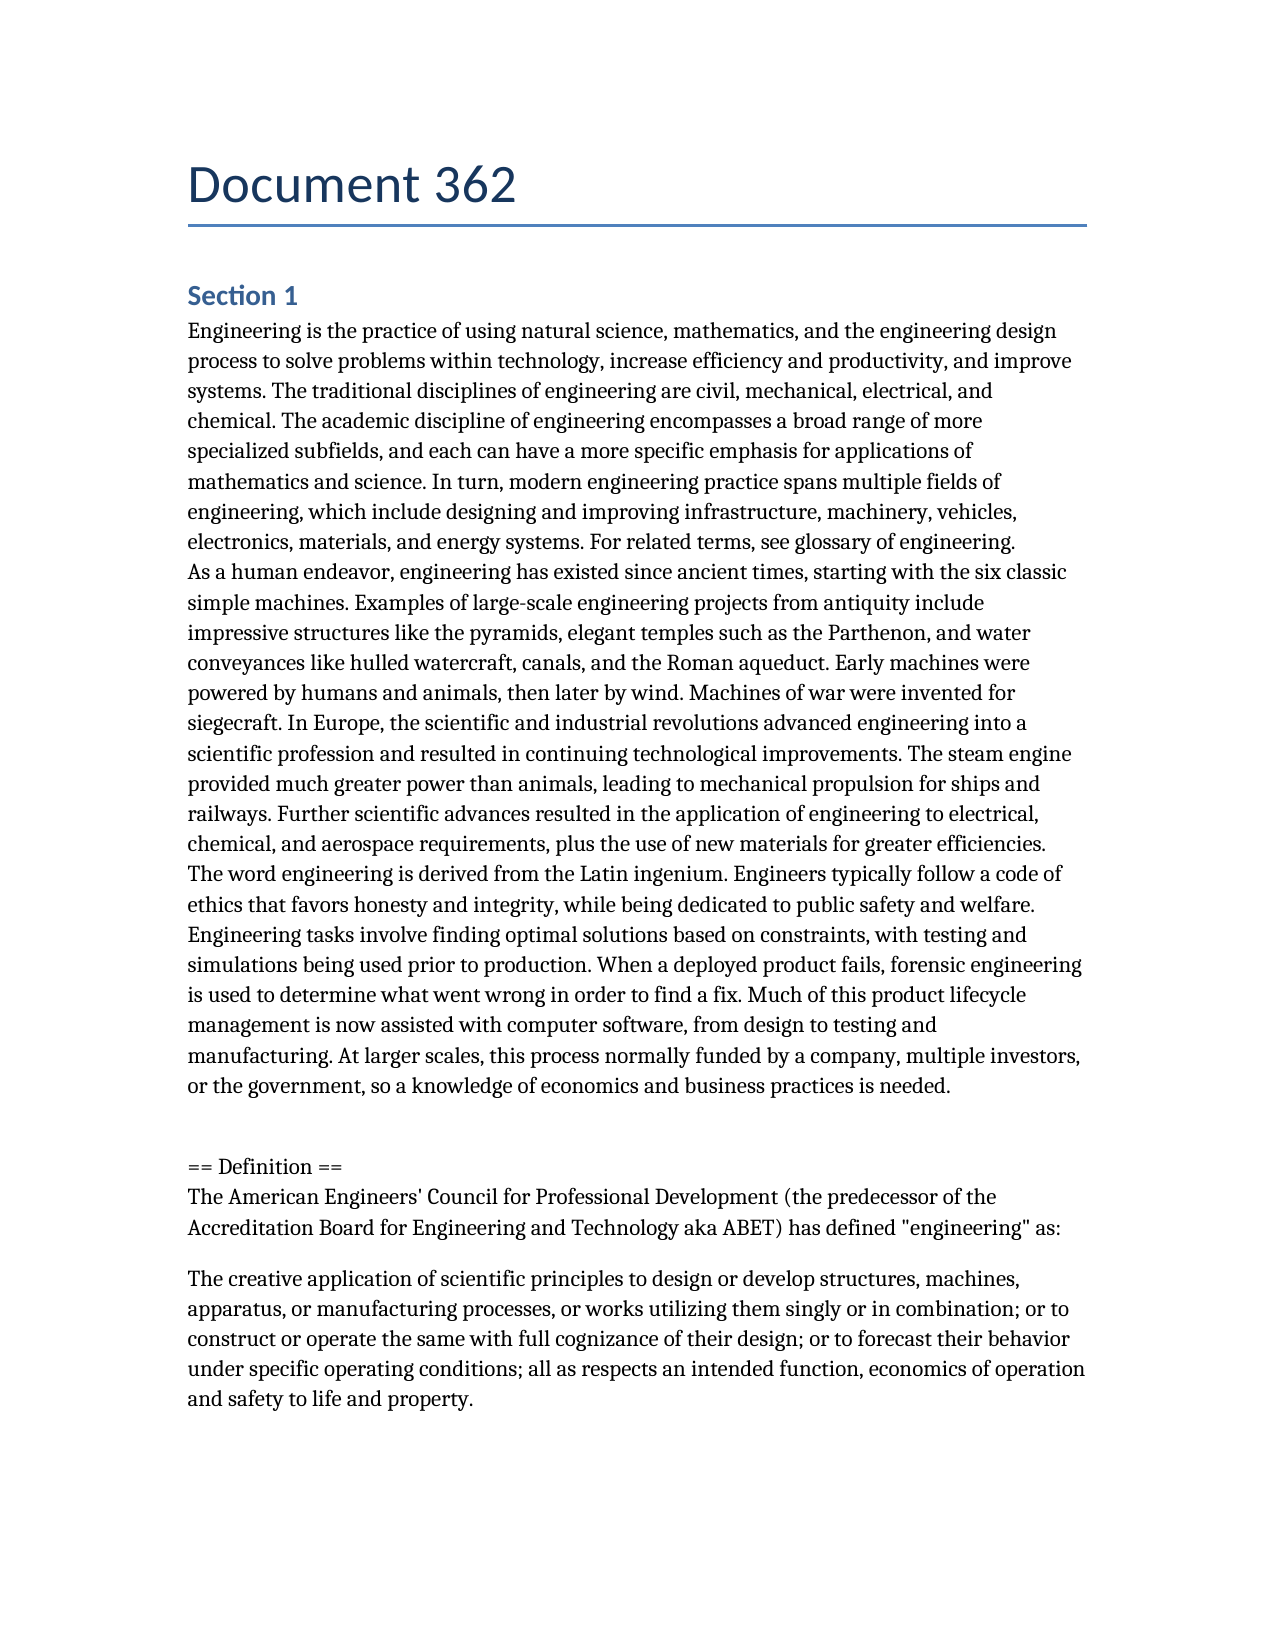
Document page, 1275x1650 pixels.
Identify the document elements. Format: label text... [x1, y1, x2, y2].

text == Definition == The American Engineers' Council for Professional Development (the predecessor of the Accreditation Board for Engineering and Technology aka ABET) has defined "engineering" as: [187, 1124, 1087, 1241]
text Engineering is the practice of using natural science, mathematics, and the engineering design process to solve problems within technology, increase efficiency and productivity, and improve systems. The traditional disciplines of engineering are civil, mechanical, electrical, and chemical. The academic discipline of engineering encompasses a broad range of more specialized subfields, and each can have a more specific emphasis for applications of mathematics and science. In turn, modern engineering practice spans multiple fields of engineering, which include designing and improving infrastructure, machinery, vehicles, electronics, materials, and energy systems. For related terms, see glossary of engineering. As a human endeavor, engineering has existed since ancient times, starting with the six classic simple machines. Examples of large-scale engineering projects from antiquity include impressive structures like the pyramids, elegant temples such as the Parthenon, and water conveyances like hulled watercraft, canals, and the Roman aqueduct. Early machines were powered by humans and animals, then later by wind. Machines of war were invented for siegecraft. In Europe, the scientific and industrial revolutions advanced engineering into a scientific profession and resulted in continuing technological improvements. The steam engine provided much greater power than animals, leading to mechanical propulsion for ships and railways. Further scientific advances resulted in the application of engineering to electrical, chemical, and aerospace requirements, plus the use of new materials for greater efficiencies. The word engineering is derived from the Latin ingenium. Engineers typically follow a code of ethics that favors honesty and integrity, while being dedicated to public safety and welfare. Engineering tasks involve finding optimal solutions based on constraints, with testing and simulations being used prior to production. When a deployed product fails, forensic engineering is used to determine what went wrong in order to find a fix. Much of this product lifecycle management is now assisted with computer software, from design to testing and manufacturing. At larger scales, this process normally funded by a company, multiple investors, or the government, so a knowledge of economics and business practices is needed. [187, 317, 1087, 1099]
title Document 362 [187, 150, 1087, 227]
text The creative application of scientific principles to design or develop structures, machines, apparatus, or manufacturing processes, or works utilizing them singly or in combination; or to construct or operate the same with full cognizance of their design; or to forecast their behavior under specific operating conditions; all as respects an intended function, economics of operation and safety to life and property. [187, 1265, 1087, 1413]
subtitle Section 1 [187, 277, 1087, 312]
